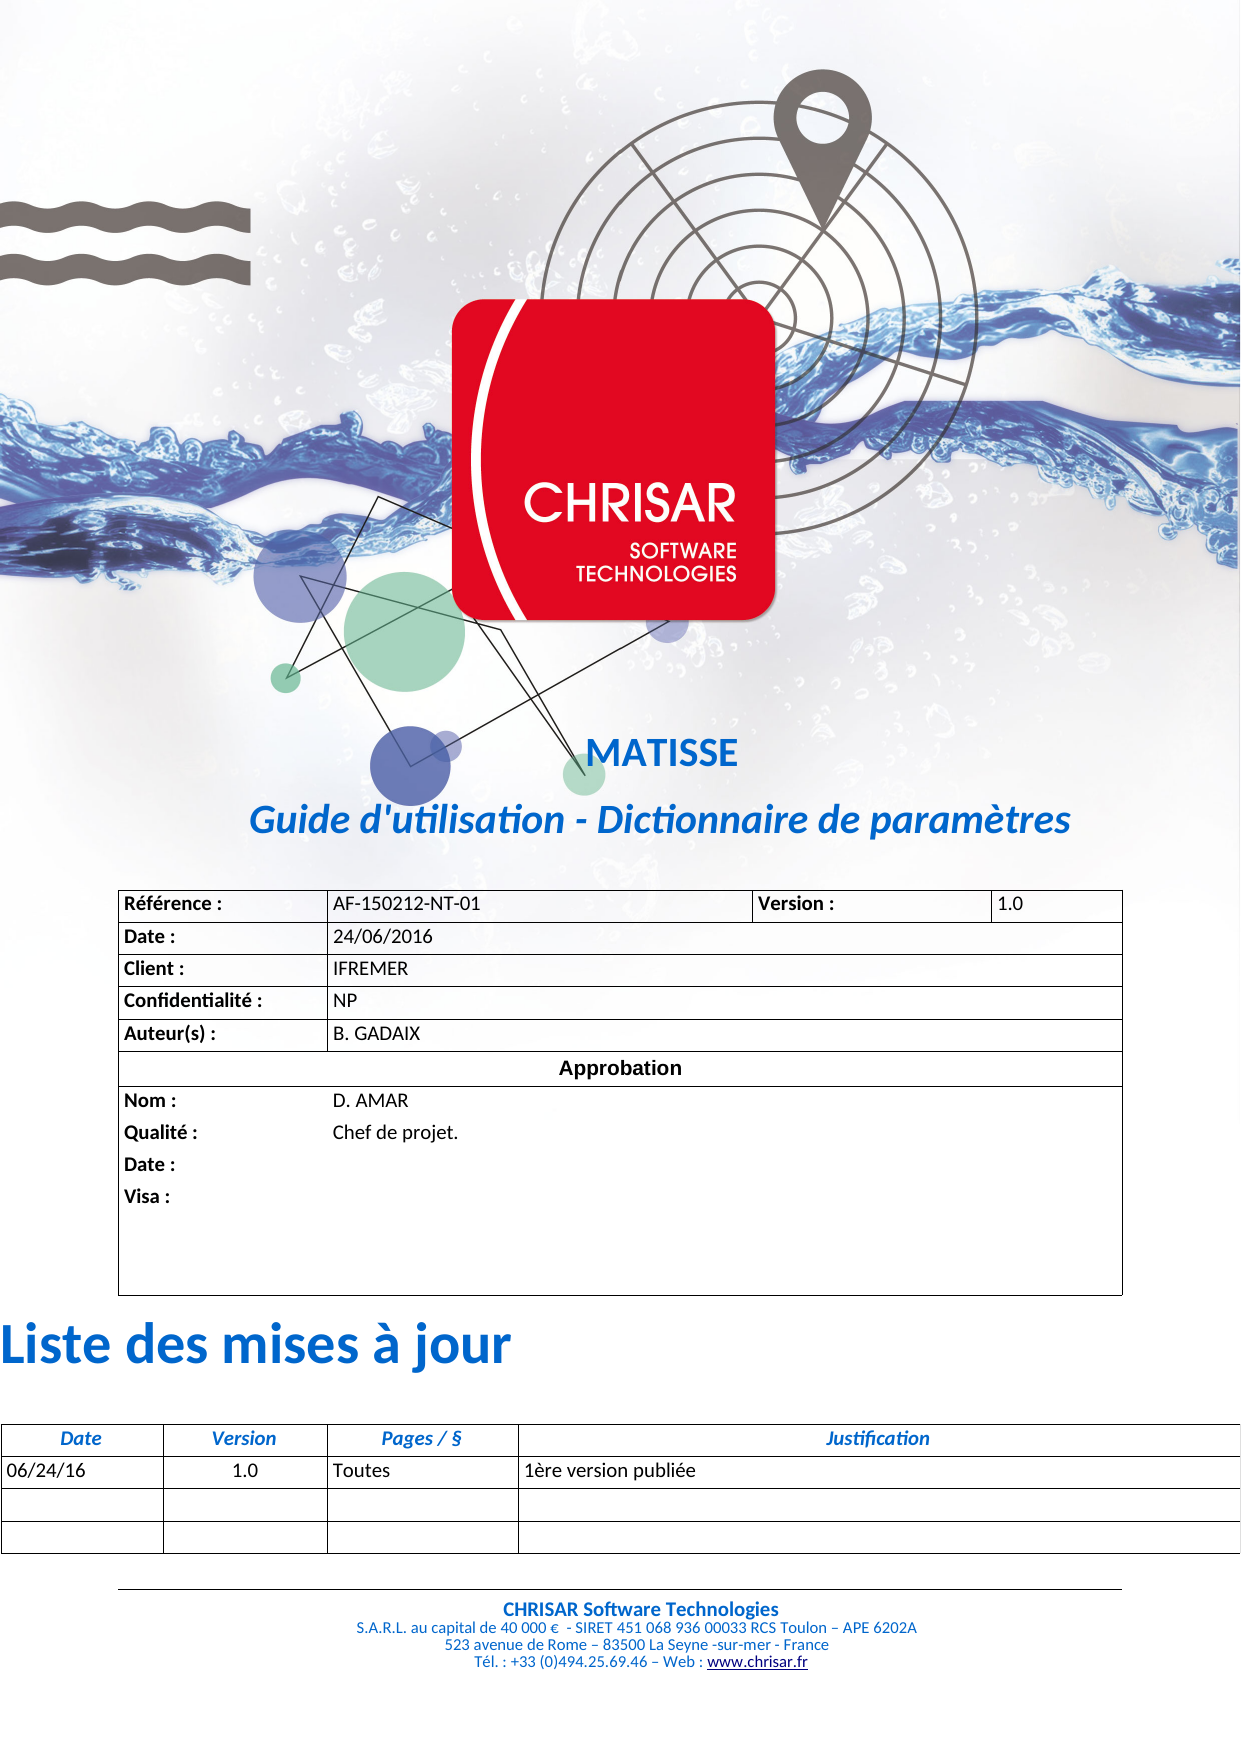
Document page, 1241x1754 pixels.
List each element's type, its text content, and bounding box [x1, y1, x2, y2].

subtitle Liste des mises à jour [0, 1320, 1240, 1378]
table_cell 24/06/2016 [328, 923, 1122, 954]
picture [0, 1425, 1241, 1754]
table_header Pages / § [328, 1425, 518, 1456]
table_cell D. AMAR [327, 1087, 1122, 1118]
table_cell Client : [119, 955, 327, 986]
table_header AF-150212-NT-01 [328, 891, 752, 922]
table_cell [519, 1489, 1240, 1521]
picture [0, 0, 1241, 1424]
table_cell 24/06/16 [2, 1457, 163, 1488]
title MATISSE [118, 735, 1122, 777]
table_cell [327, 1150, 1122, 1183]
table_cell [327, 1183, 1122, 1295]
table_cell 1ère version publiée [519, 1457, 1240, 1488]
table_cell NP [328, 987, 1122, 1019]
table_header Version : [753, 891, 991, 922]
table_header Justification [519, 1425, 1240, 1456]
table_cell [2, 1489, 163, 1521]
table_header Référence : [119, 891, 327, 922]
table_cell [328, 1489, 518, 1521]
table_cell [164, 1489, 327, 1521]
table_cell [328, 1522, 518, 1553]
table_cell [519, 1522, 1240, 1553]
table_cell Qualité : [119, 1118, 327, 1150]
table_cell Date : [119, 923, 327, 954]
table_cell IFREMER [328, 955, 1122, 986]
table_cell B. GADAIX [328, 1020, 1122, 1051]
table_cell Nom : [119, 1087, 327, 1118]
table_cell Toutes [328, 1457, 518, 1488]
table_cell Confidentialité : [119, 987, 327, 1019]
table_cell [164, 1522, 327, 1553]
table_cell [2, 1522, 163, 1553]
title Guide d'utilisation - Dictionnaire de paramètres [118, 802, 1122, 844]
table_cell Visa : [119, 1183, 327, 1295]
table_cell Approbation [119, 1052, 1122, 1086]
table_cell Chef de projet. [327, 1118, 1122, 1150]
table_cell Date : [119, 1150, 327, 1183]
table_cell Auteur(s) : [119, 1020, 327, 1051]
table_cell 1.0 [164, 1457, 327, 1488]
table_header Date [2, 1425, 163, 1456]
table_header Version [164, 1425, 327, 1456]
table_header 1.0 [992, 891, 1122, 922]
